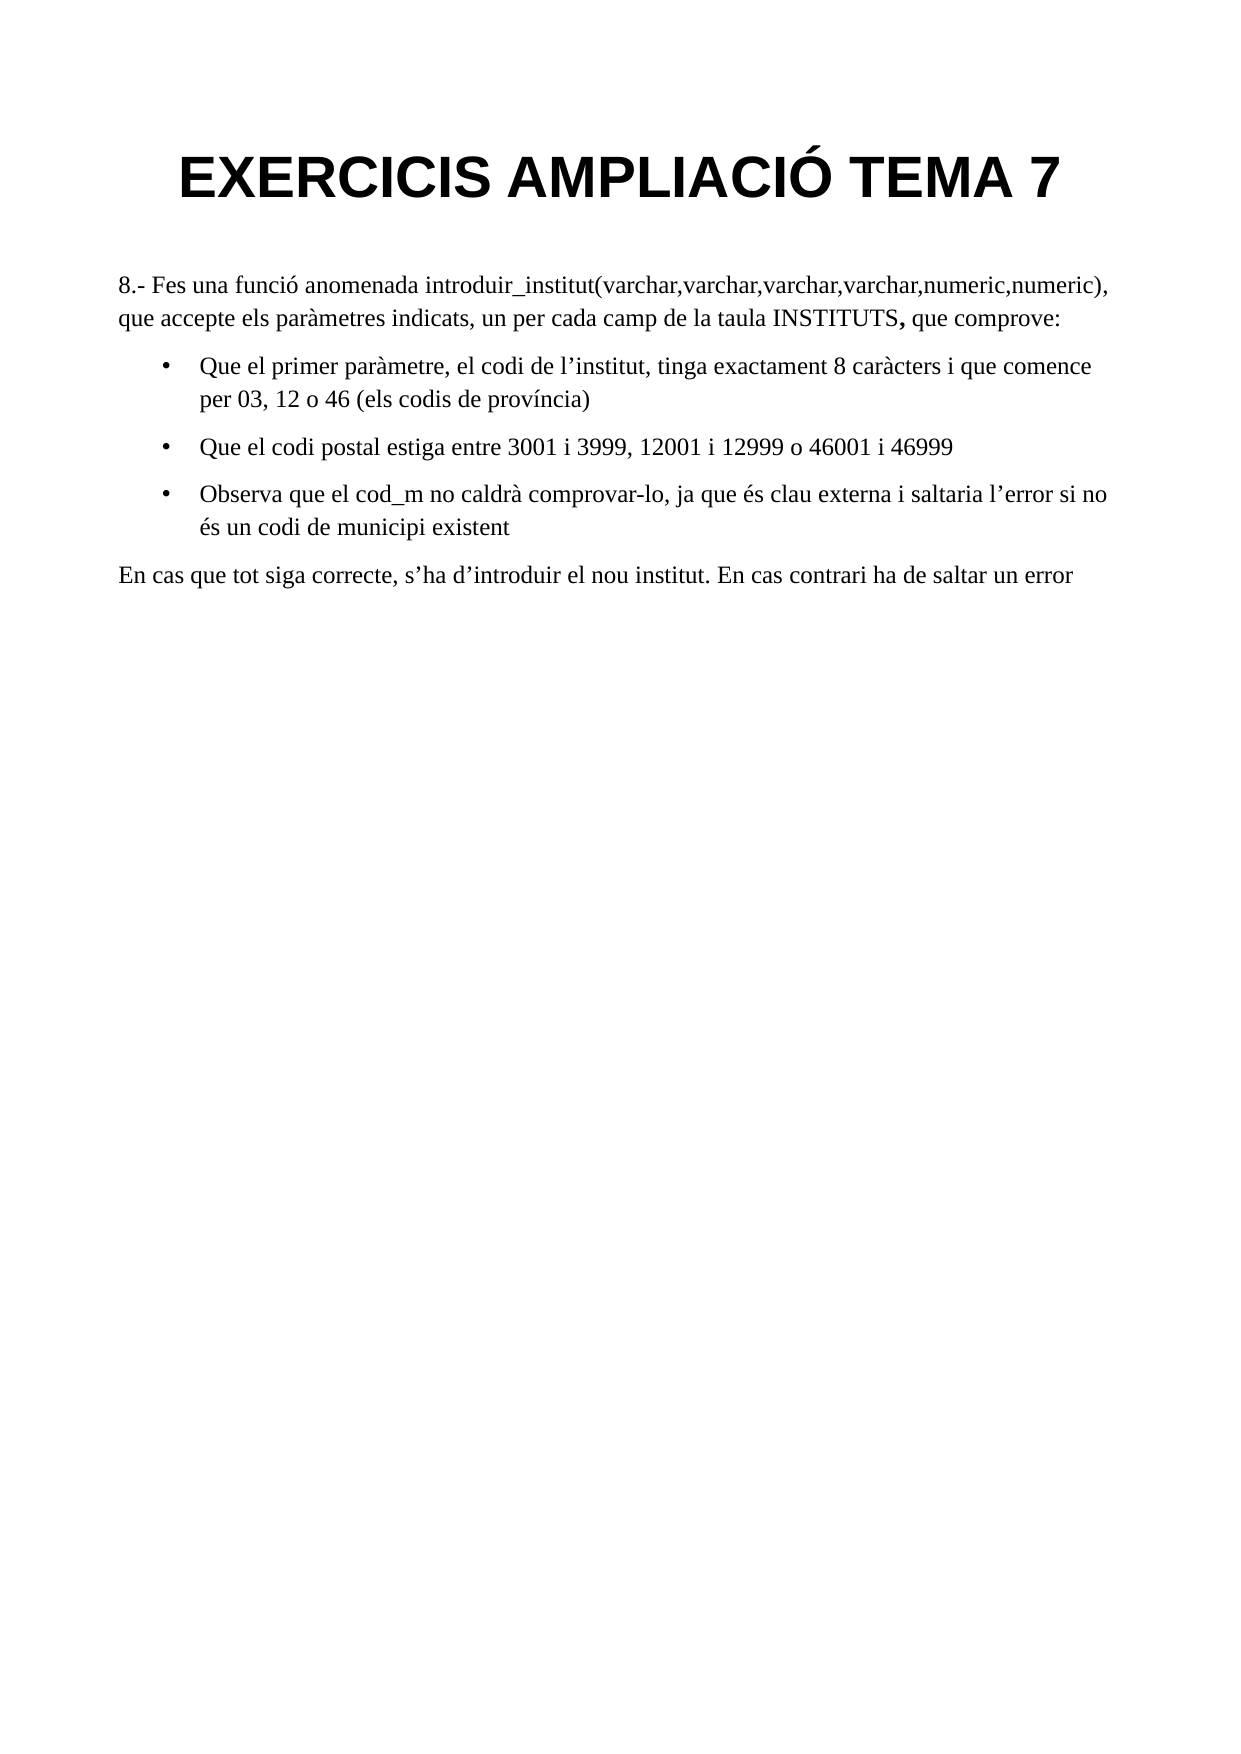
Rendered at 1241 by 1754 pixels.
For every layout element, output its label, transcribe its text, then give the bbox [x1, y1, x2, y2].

list Observa que el cod_m no caldrà comprovar-lo, ja que és clau externa i saltaria l’error si no és un codi de municipi existent [162, 479, 1122, 541]
text En cas que tot siga correcte, s’ha d’introduir el nou institut. En cas contrari ha de saltar un error [118, 560, 1122, 588]
title EXERCICIS AMPLIACIÓ TEMA 7 [118, 143, 1122, 210]
list Que el primer paràmetre, el codi de l’institut, tinga exactament 8 caràcters i que comence per 03, 12 o 46 (els codis de província) [162, 351, 1122, 413]
list Que el codi postal estiga entre 3001 i 3999, 12001 i 12999 o 46001 i 46999 [162, 432, 1122, 460]
text 8.- Fes una funció anomenada introduir_institut(varchar,varchar,varchar,varchar,numeric,numeric), que accepte els paràmetres indicats, un per cada camp de la taula INSTITUTS, que comprove: [118, 270, 1122, 332]
